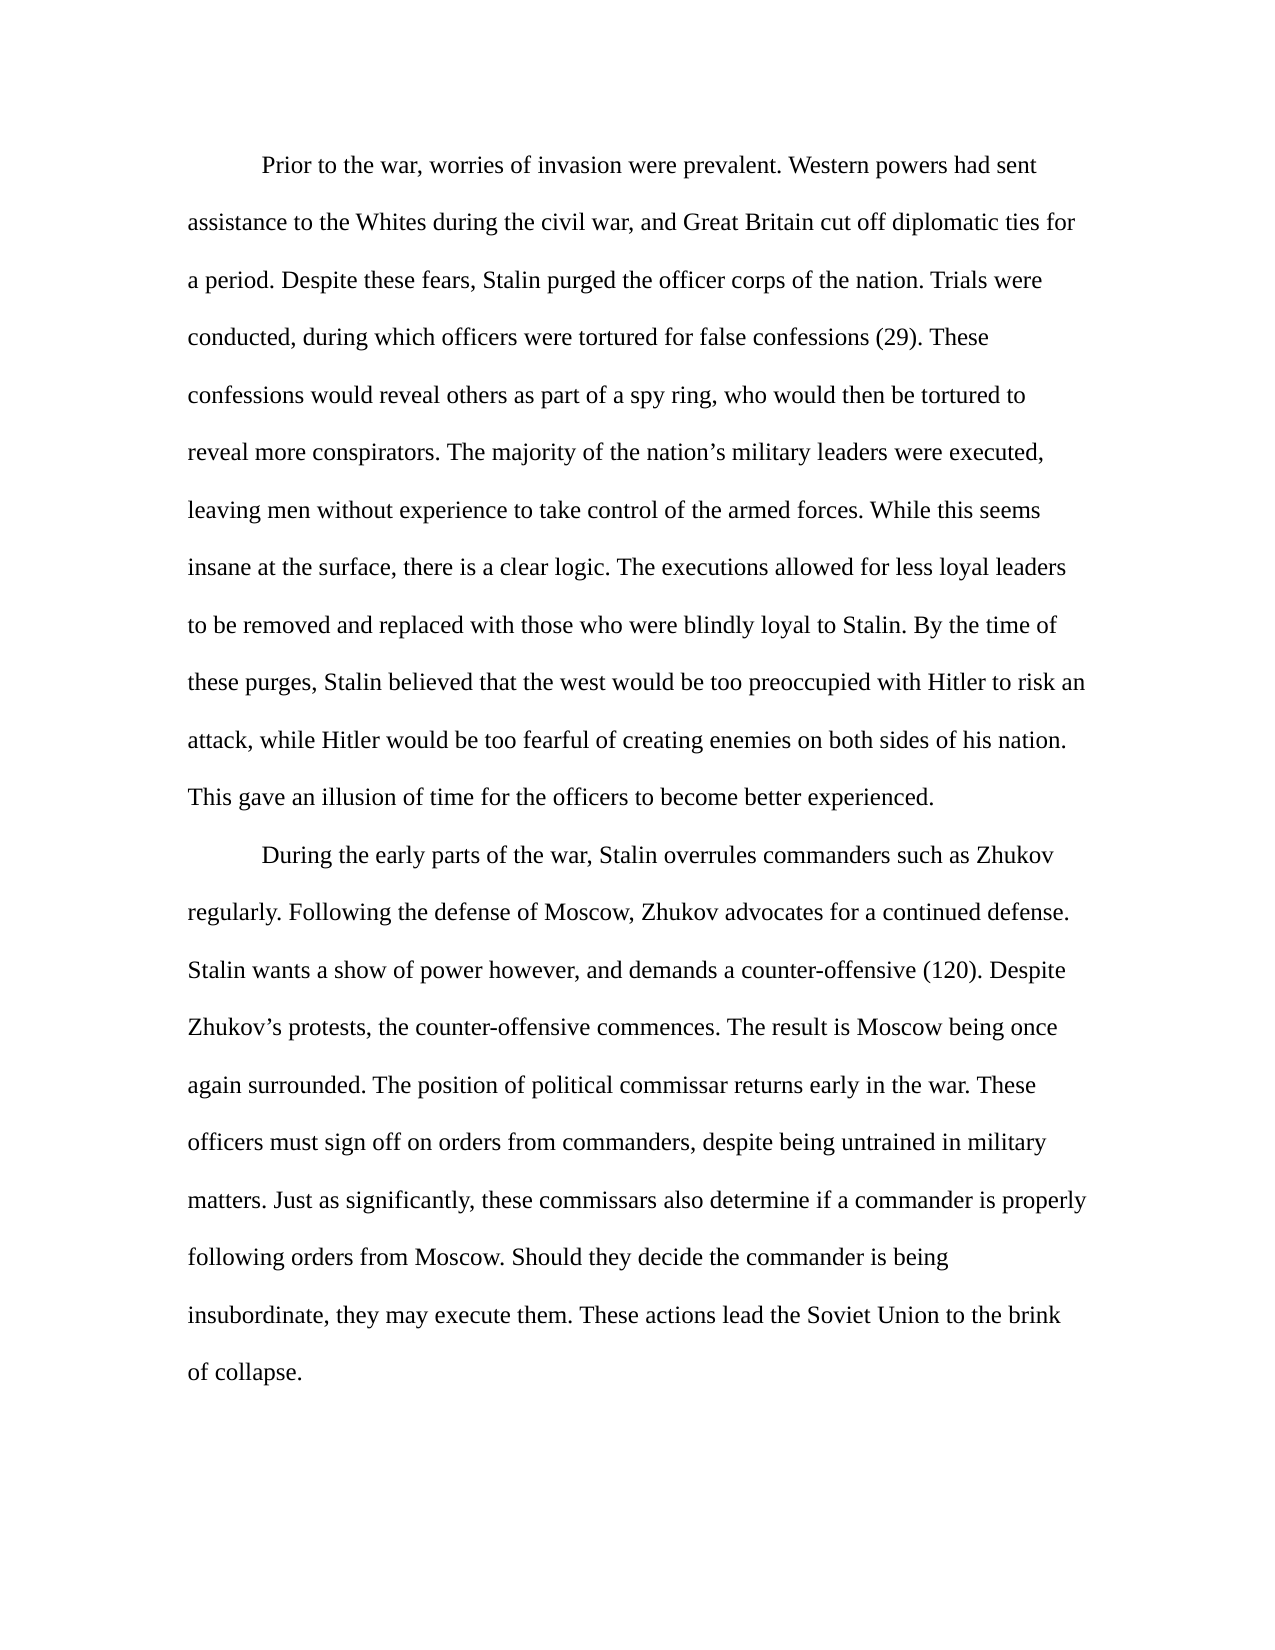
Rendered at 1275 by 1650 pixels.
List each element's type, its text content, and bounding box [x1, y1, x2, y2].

text During the early parts of the war, Stalin overrules commanders such as Zhukov regularly. Following the defense of Moscow, Zhukov advocates for a continued defense. Stalin wants a show of power however, and demands a counter-offensive (120). Despite Zhukov’s protests, the counter-offensive commences. The result is Moscow being once again surrounded. The position of political commissar returns early in the war. These officers must sign off on orders from commanders, despite being untrained in military matters. Just as significantly, these commissars also determine if a commander is properly following orders from Moscow. Should they decide the commander is being insubordinate, they may execute them. These actions lead the Soviet Union to the brink of collapse. [187, 840, 1087, 1386]
text Prior to the war, worries of invasion were prevalent. Western powers had sent assistance to the Whites during the civil war, and Great Britain cut off diplomatic ties for a period. Despite these fears, Stalin purged the officer corps of the nation. Trials were conducted, during which officers were tortured for false confessions (29). These confessions would reveal others as part of a spy ring, who would then be tortured to reveal more conspirators. The majority of the nation’s military leaders were executed, leaving men without experience to take control of the armed forces. While this seems insane at the surface, there is a clear logic. The executions allowed for less loyal leaders to be removed and replaced with those who were blindly loyal to Stalin. By the time of these purges, Stalin believed that the west would be too preoccupied with Hitler to risk an attack, while Hitler would be too fearful of creating enemies on both sides of his nation. This gave an illusion of time for the officers to become better experienced. [187, 150, 1087, 811]
